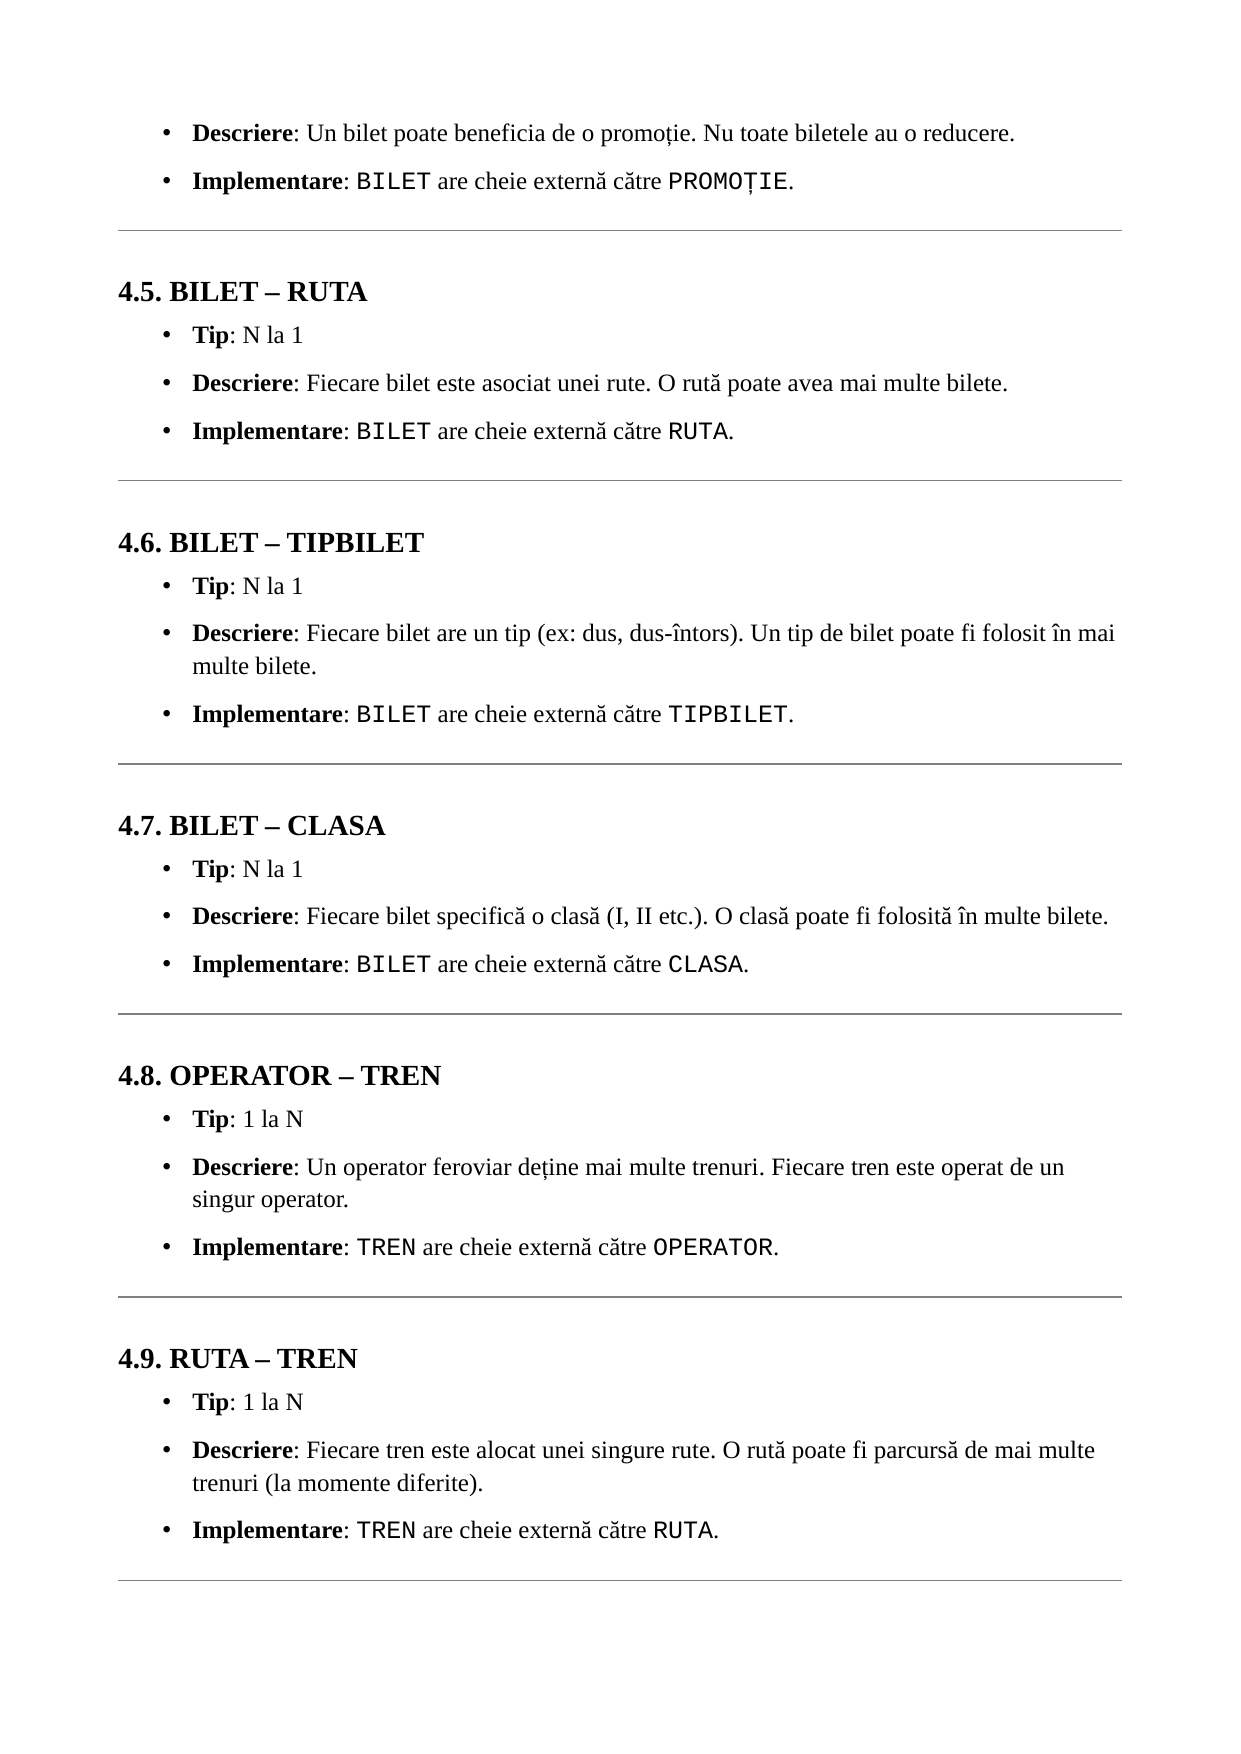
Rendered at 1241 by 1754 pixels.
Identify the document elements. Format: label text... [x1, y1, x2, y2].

subtitle 4.9. RUTA – TREN [118, 1341, 1122, 1374]
subtitle 4.5. BILET – RUTA [118, 274, 1122, 308]
list Tip: 1 la N [162, 1104, 1122, 1133]
list Implementare: TREN are cheie externă către RUTA. [162, 1515, 1122, 1546]
list Tip: N la 1 [162, 854, 1122, 883]
list Implementare: TREN are cheie externă către OPERATOR. [162, 1232, 1122, 1263]
subtitle 4.7. BILET – CLASA [118, 808, 1122, 841]
list Tip: N la 1 [162, 571, 1122, 599]
list Tip: N la 1 [162, 321, 1122, 349]
list Tip: 1 la N [162, 1387, 1122, 1416]
list Descriere: Un bilet poate beneficia de o promoție. Nu toate biletele au o reducere. [162, 118, 1122, 147]
subtitle 4.6. BILET – TIPBILET [118, 525, 1122, 558]
list Implementare: BILET are cheie externă către RUTA. [162, 416, 1122, 447]
subtitle 4.8. OPERATOR – TREN [118, 1058, 1122, 1091]
list Descriere: Fiecare bilet specifică o clasă (I, II etc.). O clasă poate fi folosită în multe bilete. [162, 901, 1122, 930]
list Implementare: BILET are cheie externă către PROMOȚIE. [162, 166, 1122, 197]
list Implementare: BILET are cheie externă către TIPBILET. [162, 699, 1122, 730]
list Implementare: BILET are cheie externă către CLASA. [162, 949, 1122, 980]
list Descriere: Fiecare bilet este asociat unei rute. O rută poate avea mai multe bilete. [162, 368, 1122, 397]
list Descriere: Un operator feroviar deține mai multe trenuri. Fiecare tren este operat de un singur operator. [162, 1152, 1122, 1213]
list Descriere: Fiecare bilet are un tip (ex: dus, dus-întors). Un tip de bilet poate fi folosit în mai multe bilete. [162, 618, 1122, 680]
list Descriere: Fiecare tren este alocat unei singure rute. O rută poate fi parcursă de mai multe trenuri (la momente diferite). [162, 1435, 1122, 1496]
